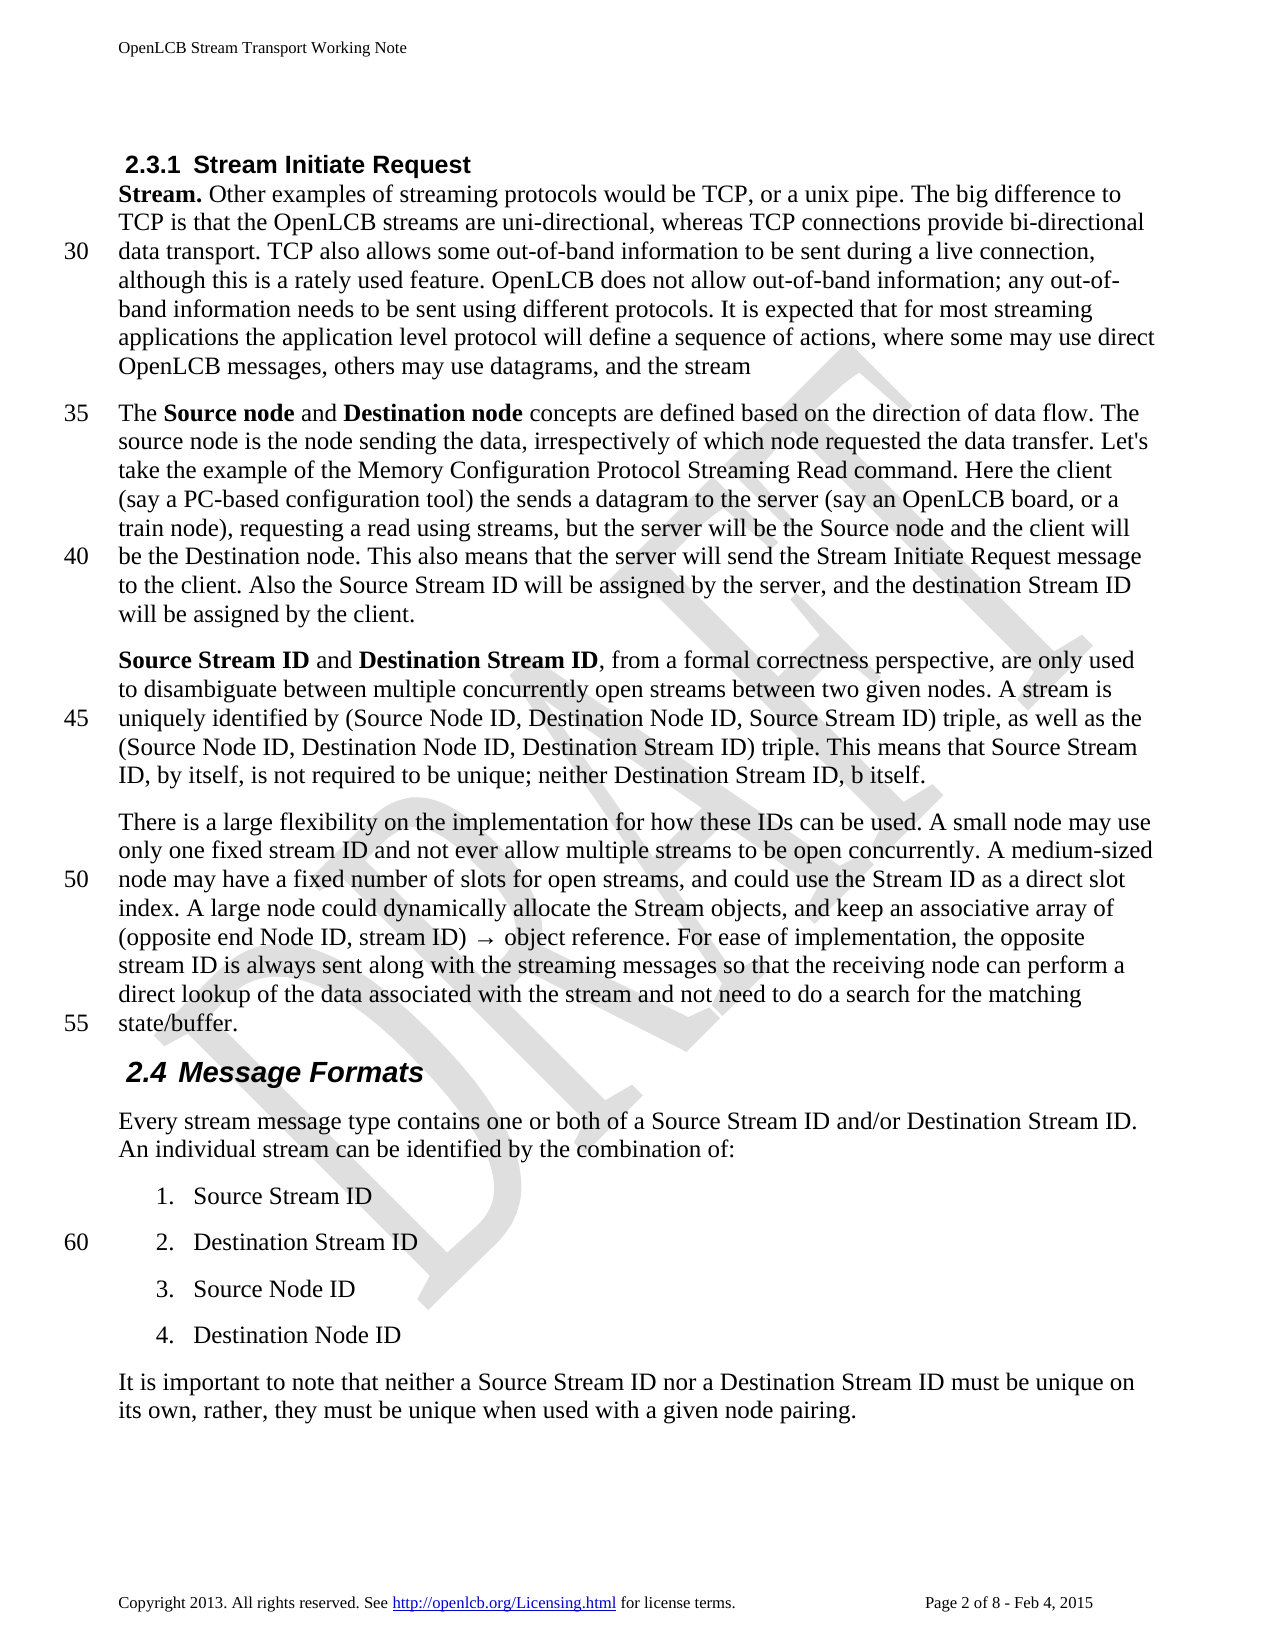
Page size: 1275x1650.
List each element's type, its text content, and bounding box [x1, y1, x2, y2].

list [437, 1274, 1157, 1303]
list Source Node ID [156, 1274, 429, 1303]
text There is a large flexibility on the implementation for how these IDs can be used. A small node may use only one fixed stream ID and not ever allow multiple streams to be open concurrently. A medium-sized node may have a fixed number of slots for open streams, and could use the Stream ID as a direct slot index. A large node could dynamically allocate the Stream objects, and keep an associative array of (opposite end Node ID, stream ID) → object reference. For ease of implementation, the opposite stream ID is always sent along with the streaming messages so that the receiving node can perform a direct lookup of the data associated with the stream and not need to do a search for the matching state/buffer. [453, 807, 1157, 1037]
text It is important to note that neither a Source Stream ID nor a Destination Stream ID must be unique on its own, rather, they must be unique when used with a given node pairing. [118, 1367, 1157, 1424]
subtitle Message Formats [453, 1054, 551, 1088]
list Source Stream ID [518, 1181, 1157, 1210]
subtitle Stream Initiate Request [118, 150, 1157, 179]
text There is a large flexibility on the implementation for how these IDs can be used. A small node may use only one fixed stream ID and not ever allow multiple streams to be open concurrently. A medium-sized node may have a fixed number of slots for open streams, and could use the Stream ID as a direct slot index. A large node could dynamically allocate the Stream objects, and keep an associative array of (opposite end Node ID, stream ID) → object reference. For ease of implementation, the opposite stream ID is always sent along with the streaming messages so that the receiving node can perform a direct lookup of the data associated with the stream and not need to do a search for the matching state/buffer. [118, 807, 500, 1037]
list Destination Stream ID [423, 1227, 474, 1251]
text Source Stream ID and Destination Stream ID, from a formal correctness perspective, are only used to disambiguate between multiple concurrently open streams between two given nodes. A stream is uniquely identified by (Source Node ID, Destination Node ID, Source Stream ID) triple, as well as the (Source Node ID, Destination Node ID, Destination Stream ID) triple. This means that Source Stream ID, by itself, is not required to be unique; neither Destination Stream ID, b itself. [798, 645, 1157, 789]
text The Source node and Destination node concepts are defined based on the direction of data flow. The source node is the node sending the data, irrespectively of which node requested the data transfer. Let's take the example of the Memory Configuration Protocol Streaming Read command. Here the client (say a PC-based configuration tool) the sends a datagram to the server (say an OpenLCB board, or a train node), requesting a read using streams, but the server will be the Source node and the client will be the Destination node. This also means that the server will send the Stream Initiate Request message to the client. Also the Source Stream ID will be assigned by the server, and the destination Stream ID will be assigned by the client. [815, 398, 1157, 628]
subtitle Message Formats [250, 1054, 439, 1088]
list Destination Stream ID [156, 1227, 409, 1256]
text The Source node and Destination node concepts are defined based on the direction of data flow. The source node is the node sending the data, irrespectively of which node requested the data transfer. Let's take the example of the Memory Configuration Protocol Streaming Read command. Here the client (say a PC-based configuration tool) the sends a datagram to the server (say an OpenLCB board, or a train node), requesting a read using streams, but the server will be the Source node and the client will be the Destination node. This also means that the server will send the Stream Initiate Request message to the client. Also the Source Stream ID will be assigned by the server, and the destination Stream ID will be assigned by the client. [118, 398, 989, 628]
text Every stream message type contains one or both of a Source Stream ID and/or Destination Stream ID. An individual stream can be identified by the combination of: [302, 1106, 489, 1163]
list Source Stream ID [377, 1181, 494, 1210]
text Stream. Other examples of streaming protocols would be TCP, or a unix pipe. The big difference to TCP is that the OpenLCB streams are uni-directional, whereas TCP connections provide bi-directional data transport. TCP also allows some out-of-band information to be sent during a live connection, although this is a rately used feature. OpenLCB does not allow out-of-band information; any out-of-band information needs to be sent using different protocols. It is expected that for most streaming applications the application level protocol will define a sequence of actions, where some may use direct OpenLCB messages, others may use datagrams, and the stream [118, 179, 1157, 380]
list Destination Stream ID [485, 1227, 1157, 1256]
subtitle Message Formats [118, 1054, 241, 1088]
list Source Stream ID [156, 1181, 363, 1210]
subtitle Message Formats [560, 1054, 1157, 1088]
text Every stream message type contains one or both of a Source Stream ID and/or Destination Stream ID. An individual stream can be identified by the combination of: [118, 1106, 316, 1163]
text There is a large flexibility on the implementation for how these IDs can be used. A small node may use only one fixed stream ID and not ever allow multiple streams to be open concurrently. A medium-sized node may have a fixed number of slots for open streams, and could use the Stream ID as a direct slot index. A large node could dynamically allocate the Stream objects, and keep an associative array of (opposite end Node ID, stream ID) → object reference. For ease of implementation, the opposite stream ID is always sent along with the streaming messages so that the receiving node can perform a direct lookup of the data associated with the stream and not need to do a search for the matching state/buffer. [366, 828, 515, 977]
list Destination Node ID [156, 1320, 1157, 1349]
text Source Stream ID and Destination Stream ID, from a formal correctness perspective, are only used to disambiguate between multiple concurrently open streams between two given nodes. A stream is uniquely identified by (Source Node ID, Destination Node ID, Source Stream ID) triple, as well as the (Source Node ID, Destination Node ID, Destination Stream ID) triple. This means that Source Stream ID, by itself, is not required to be unique; neither Destination Stream ID, b itself. [118, 645, 849, 789]
text Every stream message type contains one or both of a Source Stream ID and/or Destination Stream ID. An individual stream can be identified by the combination of: [493, 1106, 1157, 1163]
